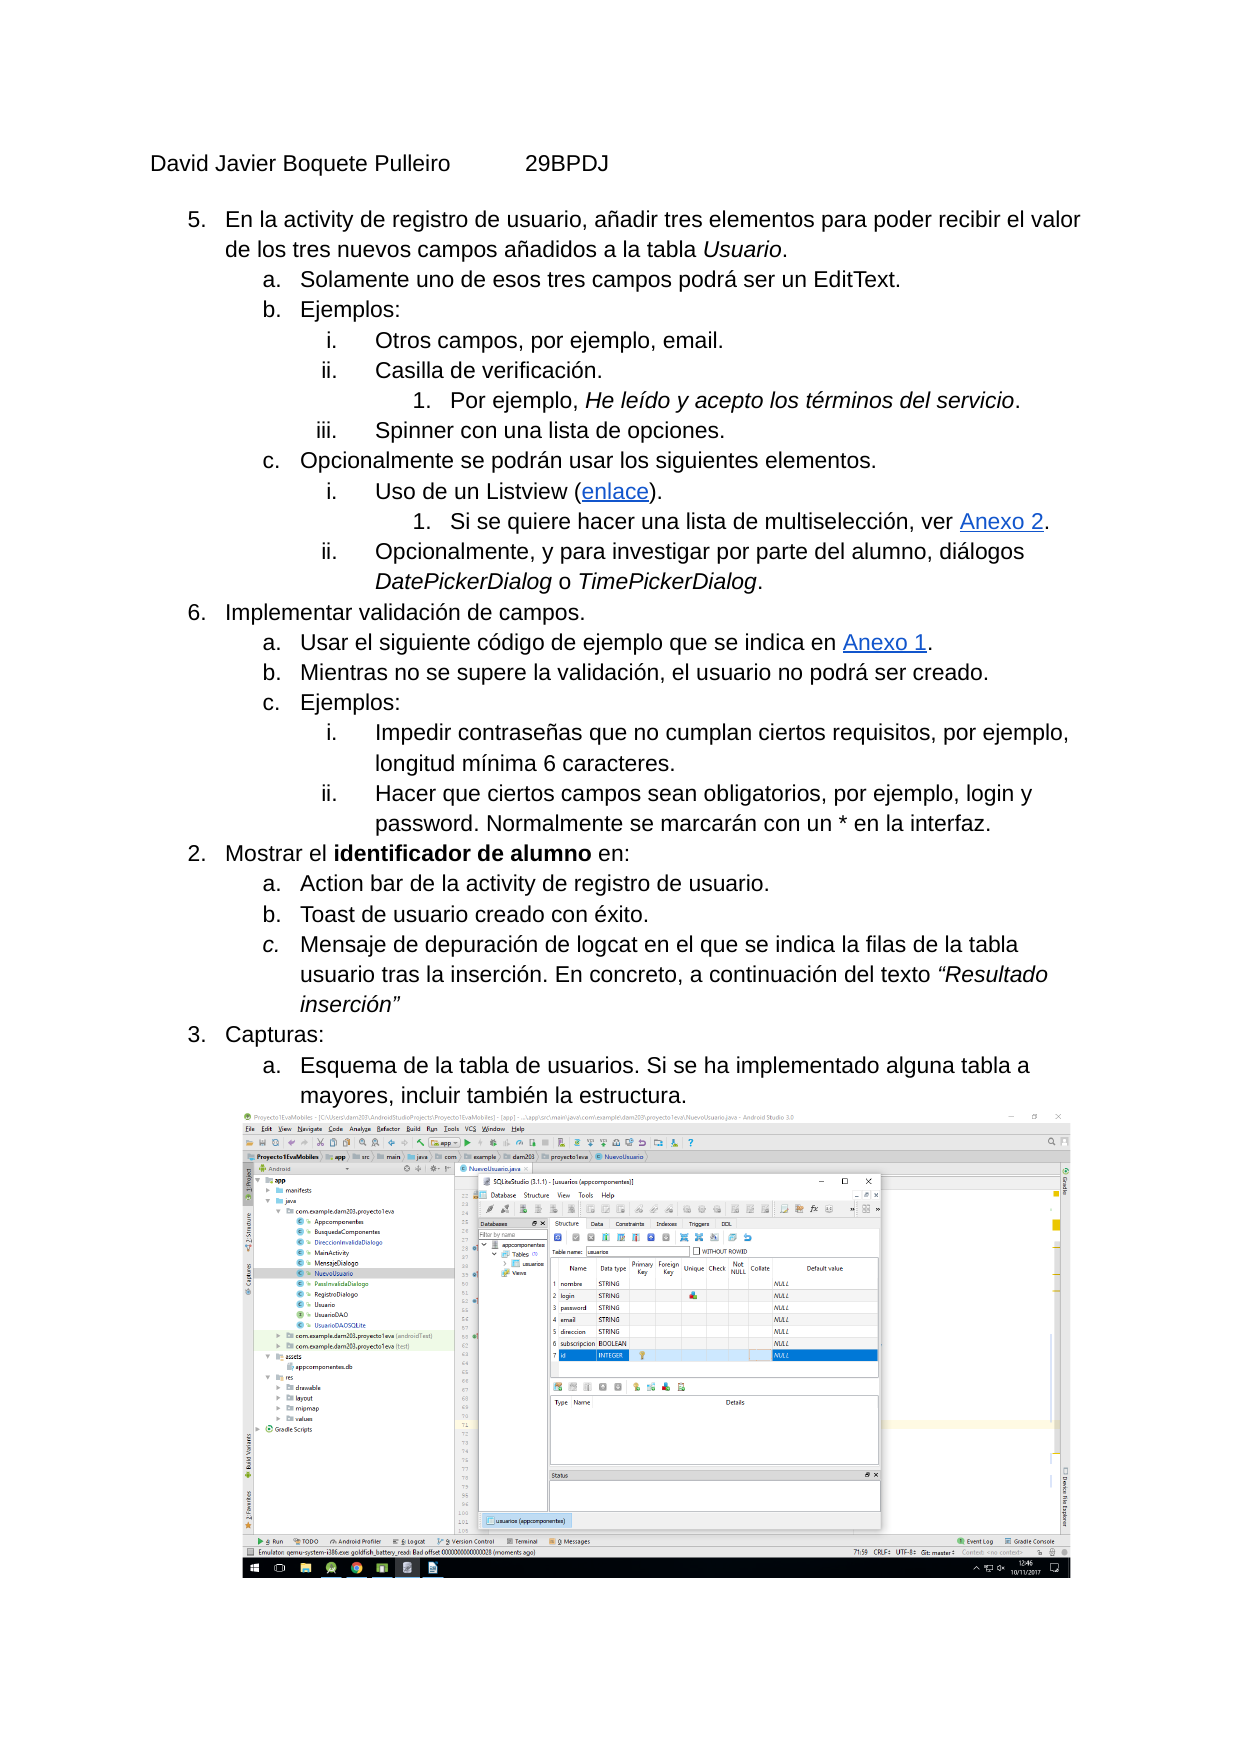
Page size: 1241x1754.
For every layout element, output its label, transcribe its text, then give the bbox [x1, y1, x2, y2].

list Uso de un Listview (enlace). [337, 478, 1090, 504]
list Usar el siguiente código de ejemplo que se indica en Anexo 1. [262, 629, 1090, 655]
list Mientras no se supere la validación, el usuario no podrá ser creado. [262, 659, 1090, 685]
list Spinner con una lista de opciones. [337, 417, 1090, 444]
list Mostrar el identificador de alumno en: [187, 840, 1090, 867]
list Casilla de verificación. [337, 357, 1090, 383]
list Solamente uno de esos tres campos podrá ser un EditText. [262, 266, 1090, 293]
list Otros campos, por ejemplo, email. [337, 327, 1090, 353]
list Impedir contraseñas que no cumplan ciertos requisitos, por ejemplo, longitud mínima 6 caracteres. [337, 719, 1090, 776]
picture [242, 1112, 1071, 1578]
list Por ejemplo, He leído y acepto los términos del servicio. [412, 387, 1090, 413]
list Ejemplos: [262, 689, 1090, 716]
list Ejemplos: [262, 296, 1090, 323]
list Action bar de la activity de registro de usuario. [262, 870, 1090, 897]
list Esquema de la tabla de usuarios. Si se ha implementado alguna tabla a mayores, incluir también la estructura. [262, 1052, 1090, 1108]
list Capturas: [187, 1021, 1090, 1048]
list Opcionalmente se podrán usar los siguientes elementos. [262, 447, 1090, 474]
list Implementar validación de campos. [187, 598, 1090, 625]
list En la activity de registro de usuario, añadir tres elementos para poder recibir el valor de los tres nuevos campos añadidos a la tabla Usuario. [187, 206, 1090, 262]
list Hacer que ciertos campos sean obligatorios, por ejemplo, login y password. Normalmente se marcarán con un * en la interfaz. [337, 780, 1090, 836]
list Si se quiere hacer una lista de multiselección, ver Anexo 2. [412, 508, 1090, 534]
list Mensaje de depuración de logcat en el que se indica la filas de la tabla usuario tras la inserción. En concreto, a continuación del texto “Resultado inserción” [262, 931, 1090, 1018]
list Toast de usuario creado con éxito. [262, 901, 1090, 927]
list Opcionalmente, y para investigar por parte del alumno, diálogos DatePickerDialog o TimePickerDialog. [337, 538, 1090, 595]
